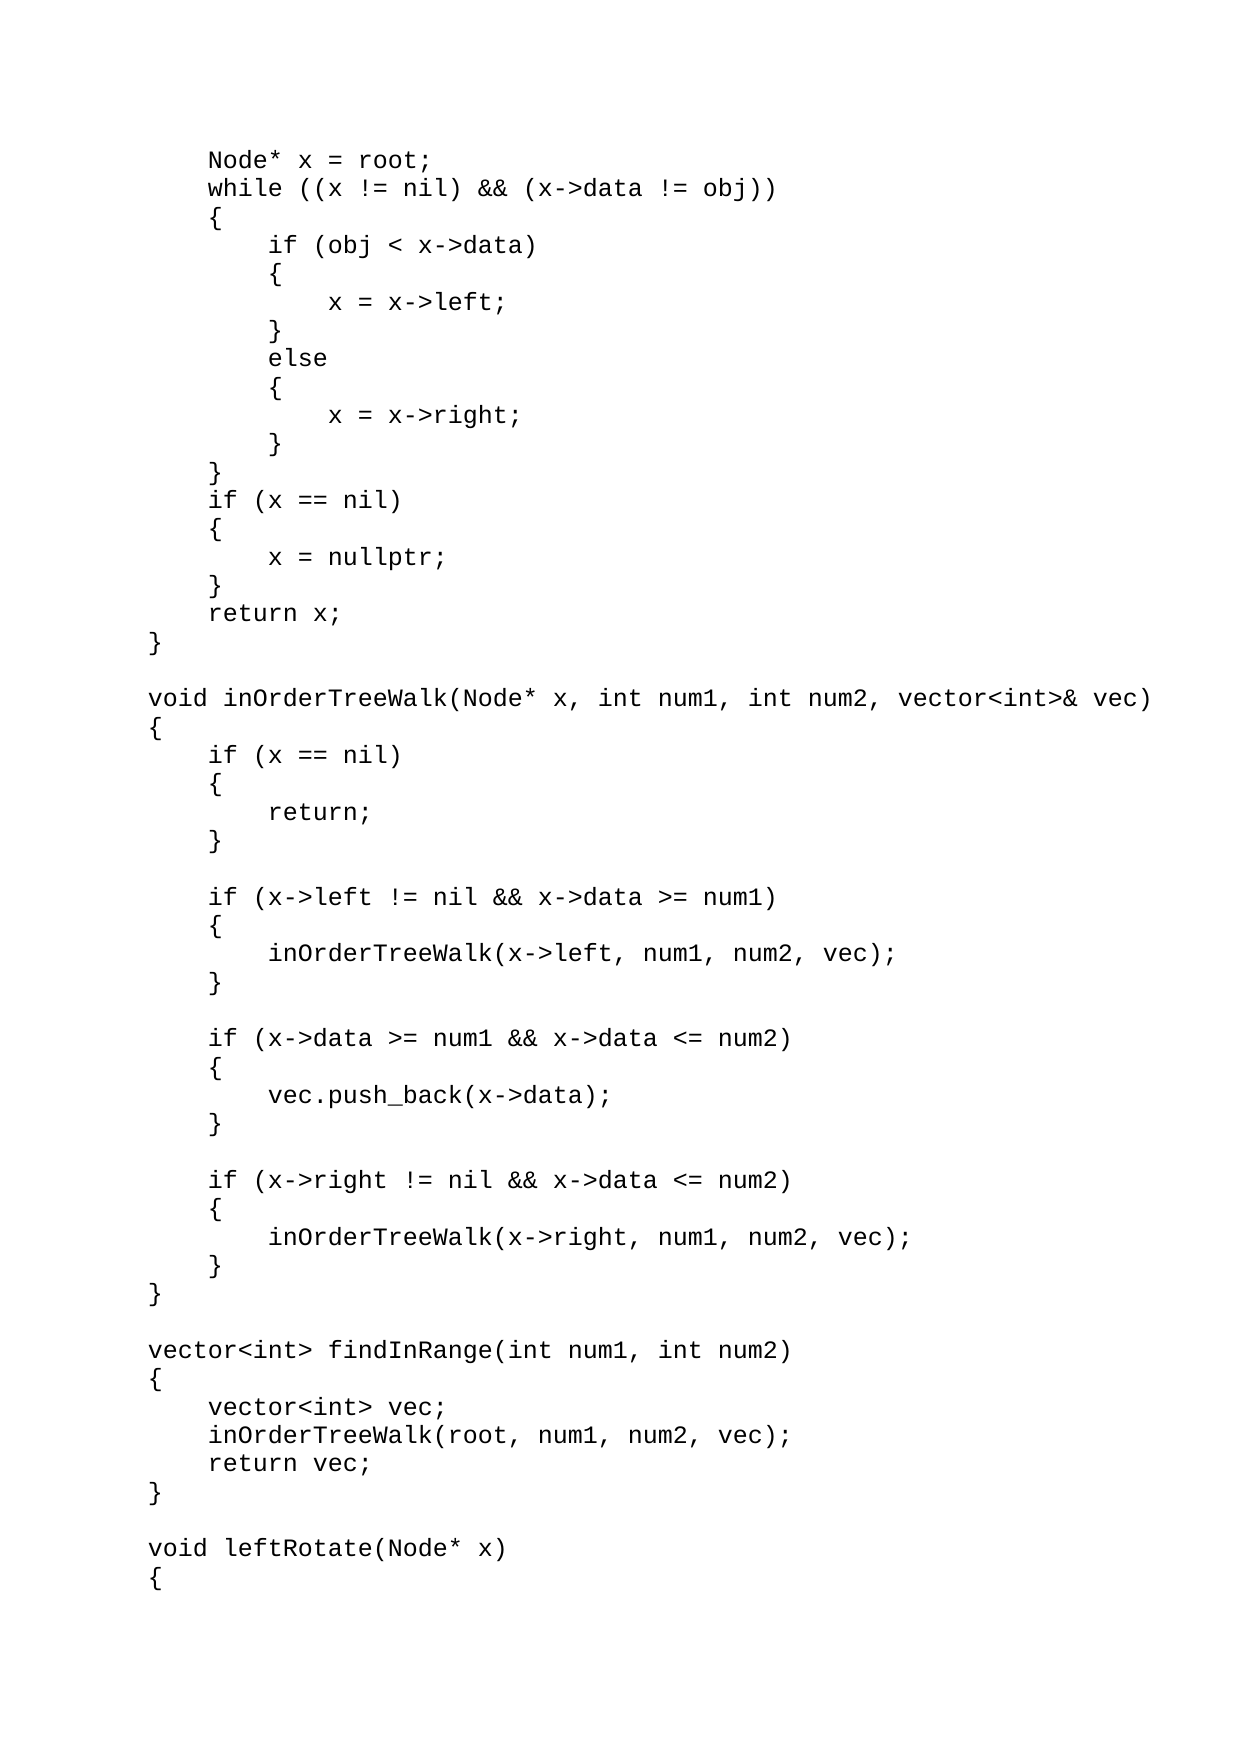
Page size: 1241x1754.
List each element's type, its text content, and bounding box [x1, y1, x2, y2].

text Node* x = root; while ((x != nil) && (x->data != obj)) { if (obj < x->data) { x = x->left; } else { x = x->right; } } if (x == nil) { x = nullptr; } return x; } void inOrderTreeWalk(Node* x, int num1, int num2, vector<int>& vec) { if (x == nil) { return; } if (x->left != nil && x->data >= num1) { inOrderTreeWalk(x->left, num1, num2, vec); } if (x->data >= num1 && x->data <= num2) { vec.push_back(x->data); } if (x->right != nil && x->data <= num2) { inOrderTreeWalk(x->right, num1, num2, vec); } } vector<int> findInRange(int num1, int num2) { vector<int> vec; inOrderTreeWalk(root, num1, num2, vec); return vec; } void leftRotate(Node* x) { [148, 148, 1181, 1593]
